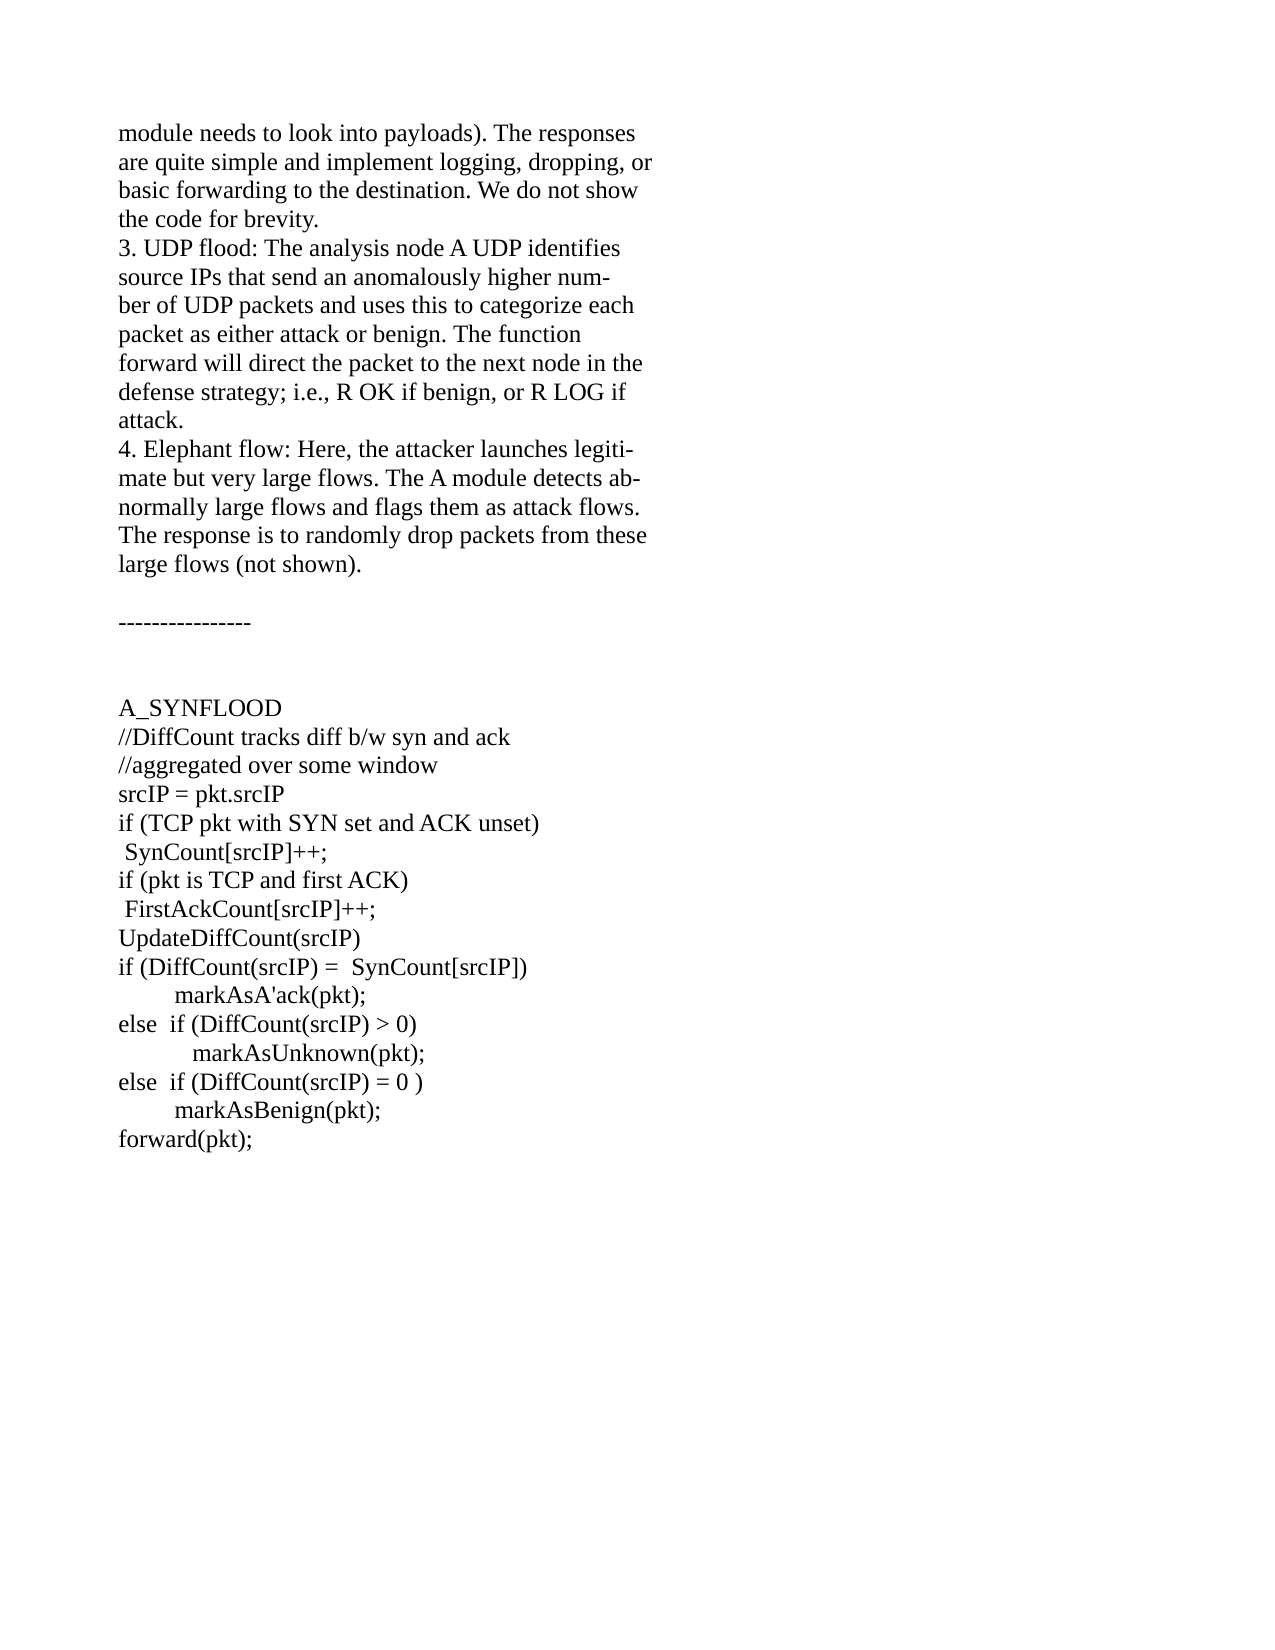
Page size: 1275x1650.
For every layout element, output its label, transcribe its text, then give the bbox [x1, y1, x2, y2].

text if (DiffCount(srcIP) = SynCount[srcIP]) [118, 952, 1157, 981]
text the code for brevity. [118, 204, 1157, 233]
text forward(pkt); [118, 1124, 1157, 1153]
text if (pkt is TCP and first ACK) [118, 866, 1157, 894]
text UpdateDiffCount(srcIP) [118, 923, 1157, 952]
text //DiffCount tracks diff b/w syn and ack [118, 722, 1157, 751]
text if (TCP pkt with SYN set and ACK unset) [118, 808, 1157, 837]
text markAsUnknown(pkt); [118, 1038, 1157, 1067]
text 4. Elephant flow: Here, the attacker launches legiti- [118, 434, 1157, 463]
text source IPs that send an anomalously higher num- [118, 262, 1157, 291]
text are quite simple and implement logging, dropping, or [118, 147, 1157, 176]
text module needs to look into payloads). The responses [118, 118, 1157, 147]
text attack. [118, 406, 1157, 434]
text The response is to randomly drop packets from these [118, 521, 1157, 549]
text SynCount[srcIP]++; [118, 837, 1157, 866]
text normally large flows and flags them as attack flows. [118, 492, 1157, 521]
text basic forwarding to the destination. We do not show [118, 176, 1157, 204]
text packet as either attack or benign. The function [118, 319, 1157, 348]
text markAsA'ack(pkt); [118, 981, 1157, 1009]
text ---------------- [118, 607, 1157, 636]
text markAsBenign(pkt); [118, 1096, 1157, 1124]
text srcIP = pkt.srcIP [118, 779, 1157, 808]
text mate but very large flows. The A module detects ab- [118, 463, 1157, 492]
text defense strategy; i.e., R OK if benign, or R LOG if [118, 377, 1157, 406]
text 3. UDP flood: The analysis node A UDP identifies [118, 233, 1157, 262]
text large flows (not shown). [118, 549, 1157, 578]
text else if (DiffCount(srcIP) = 0 ) [118, 1067, 1157, 1096]
text else if (DiffCount(srcIP) > 0) [118, 1009, 1157, 1038]
text A_SYNFLOOD [118, 693, 1157, 722]
text forward will direct the packet to the next node in the [118, 348, 1157, 377]
text FirstAckCount[srcIP]++; [118, 894, 1157, 923]
text ber of UDP packets and uses this to categorize each [118, 291, 1157, 319]
text //aggregated over some window [118, 751, 1157, 779]
